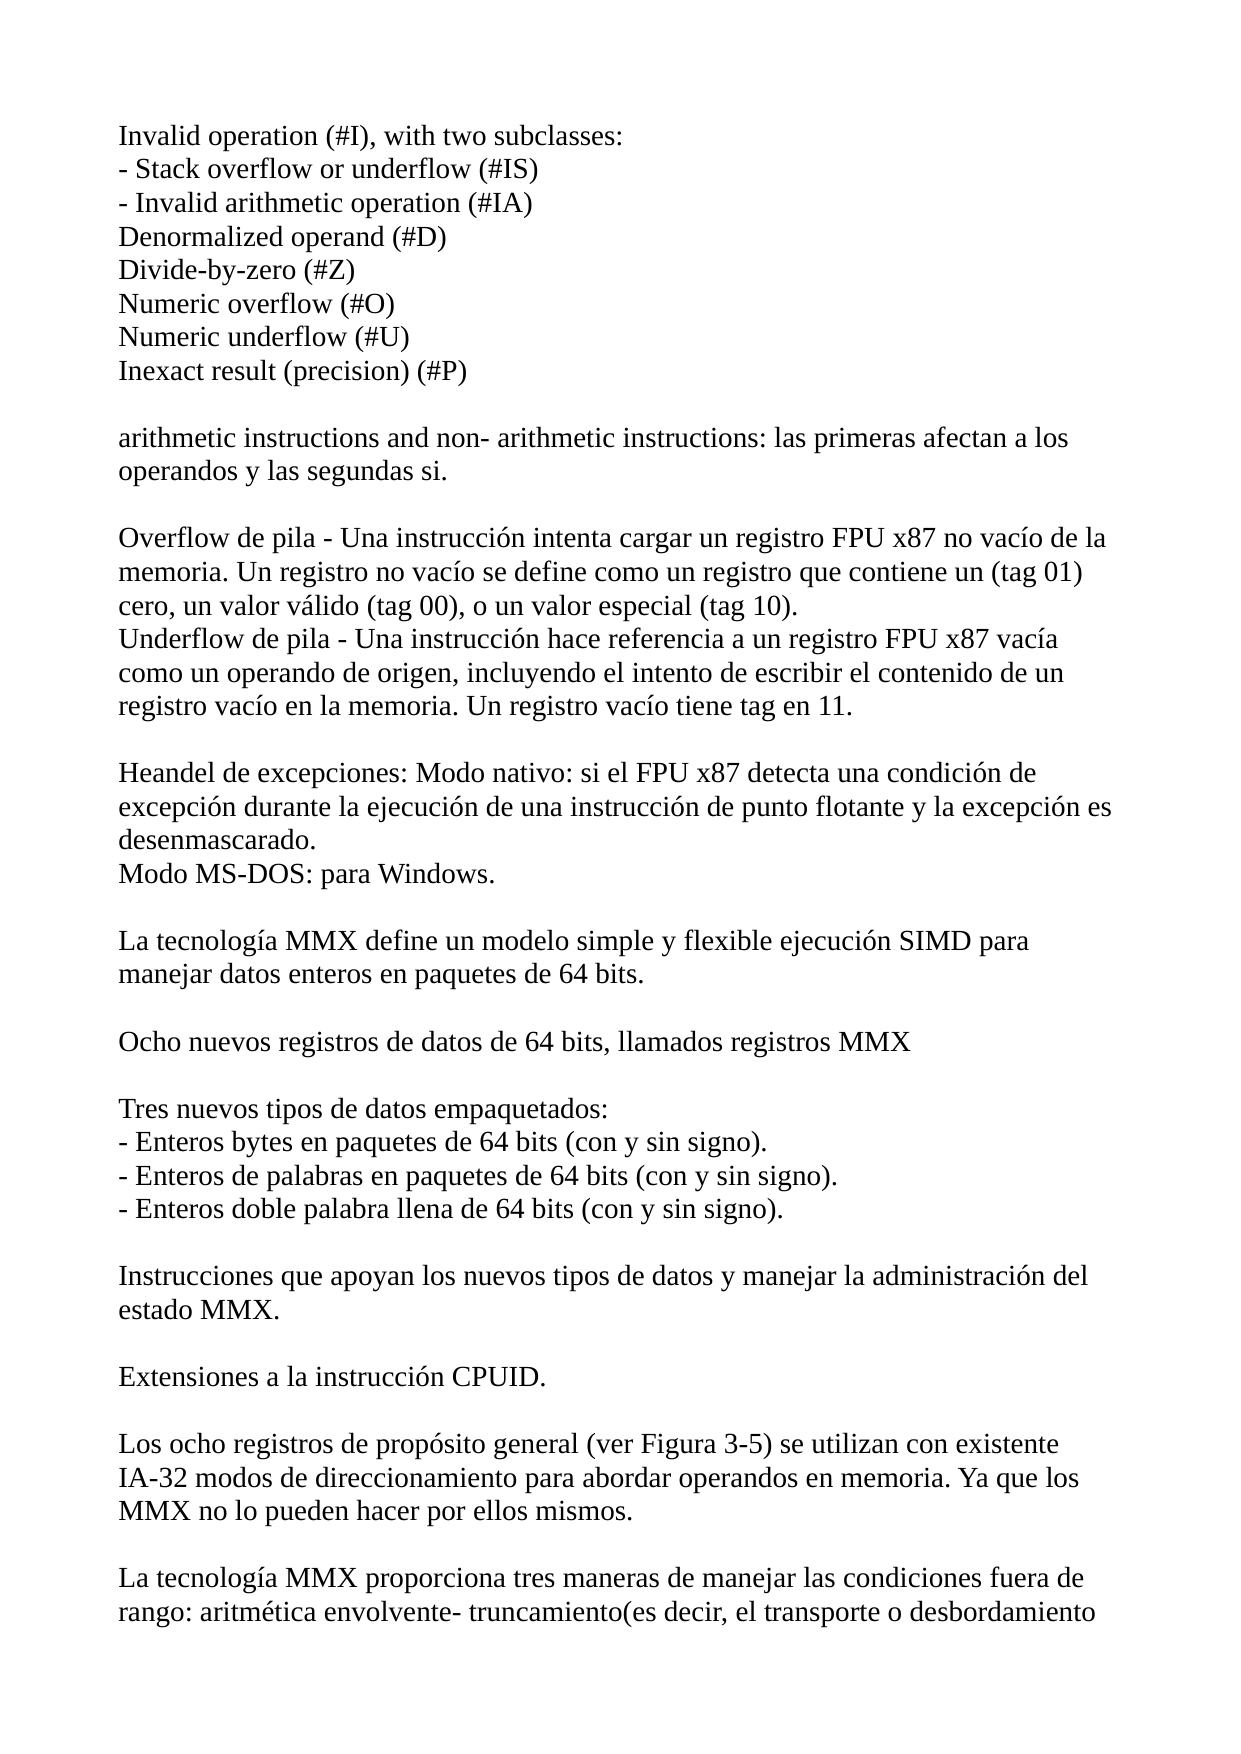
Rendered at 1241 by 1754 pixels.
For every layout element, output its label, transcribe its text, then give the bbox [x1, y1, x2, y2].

text Modo MS-DOS: para Windows. [118, 856, 1122, 889]
text Tres nuevos tipos de datos empaquetados: [118, 1091, 1122, 1124]
text - Stack overflow or underflow (#IS) [118, 152, 1122, 185]
text Underflow de pila - Una instrucción hace referencia a un registro FPU x87 vacía como un operando de origen, incluyendo el intento de escribir el contenido de un registro vacío en la memoria. Un registro vacío tiene tag en 11. [118, 621, 1122, 722]
text - Enteros doble palabra llena de 64 bits (con y sin signo). [118, 1191, 1122, 1225]
text Ocho nuevos registros de datos de 64 bits, llamados registros MMX [118, 1024, 1122, 1057]
text - Invalid arithmetic operation (#IA) [118, 185, 1122, 219]
text La tecnología MMX proporciona tres maneras de manejar las condiciones fuera de rango: aritmética envolvente- truncamiento(es decir, el transporte o desbordamiento [118, 1560, 1122, 1627]
text IA-32 modos de direccionamiento para abordar operandos en memoria. Ya que los MMX no lo pueden hacer por ellos mismos. [118, 1460, 1122, 1527]
text Invalid operation (#I), with two subclasses: [118, 118, 1122, 152]
text - Enteros bytes en paquetes de 64 bits (con y sin signo). [118, 1124, 1122, 1158]
text Instrucciones que apoyan los nuevos tipos de datos y manejar la administración del estado MMX. [118, 1258, 1122, 1326]
text Numeric underflow (#U) [118, 319, 1122, 353]
text Numeric overflow (#O) [118, 286, 1122, 319]
text Los ocho registros de propósito general (ver Figura 3-5) se utilizan con existente [118, 1426, 1122, 1460]
text Overflow de pila - Una instrucción intenta cargar un registro FPU x87 no vacío de la memoria. Un registro no vacío se define como un registro que contiene un (tag 01) cero, un valor válido (tag 00), o un valor especial (tag 10). [118, 521, 1122, 621]
text Heandel de excepciones: Modo nativo: si el FPU x87 detecta una condición de excepción durante la ejecución de una instrucción de punto flotante y la excepción es desenmascarado. [118, 755, 1122, 856]
text Divide-by-zero (#Z) [118, 252, 1122, 286]
text - Enteros de palabras en paquetes de 64 bits (con y sin signo). [118, 1158, 1122, 1191]
text Extensiones a la instrucción CPUID. [118, 1359, 1122, 1393]
text arithmetic instructions and non- arithmetic instructions: las primeras afectan a los operandos y las segundas si. [118, 420, 1122, 487]
text La tecnología MMX define un modelo simple y flexible ejecución SIMD para manejar datos enteros en paquetes de 64 bits. [118, 923, 1122, 990]
text Denormalized operand (#D) [118, 219, 1122, 252]
text Inexact result (precision) (#P) [118, 353, 1122, 386]
